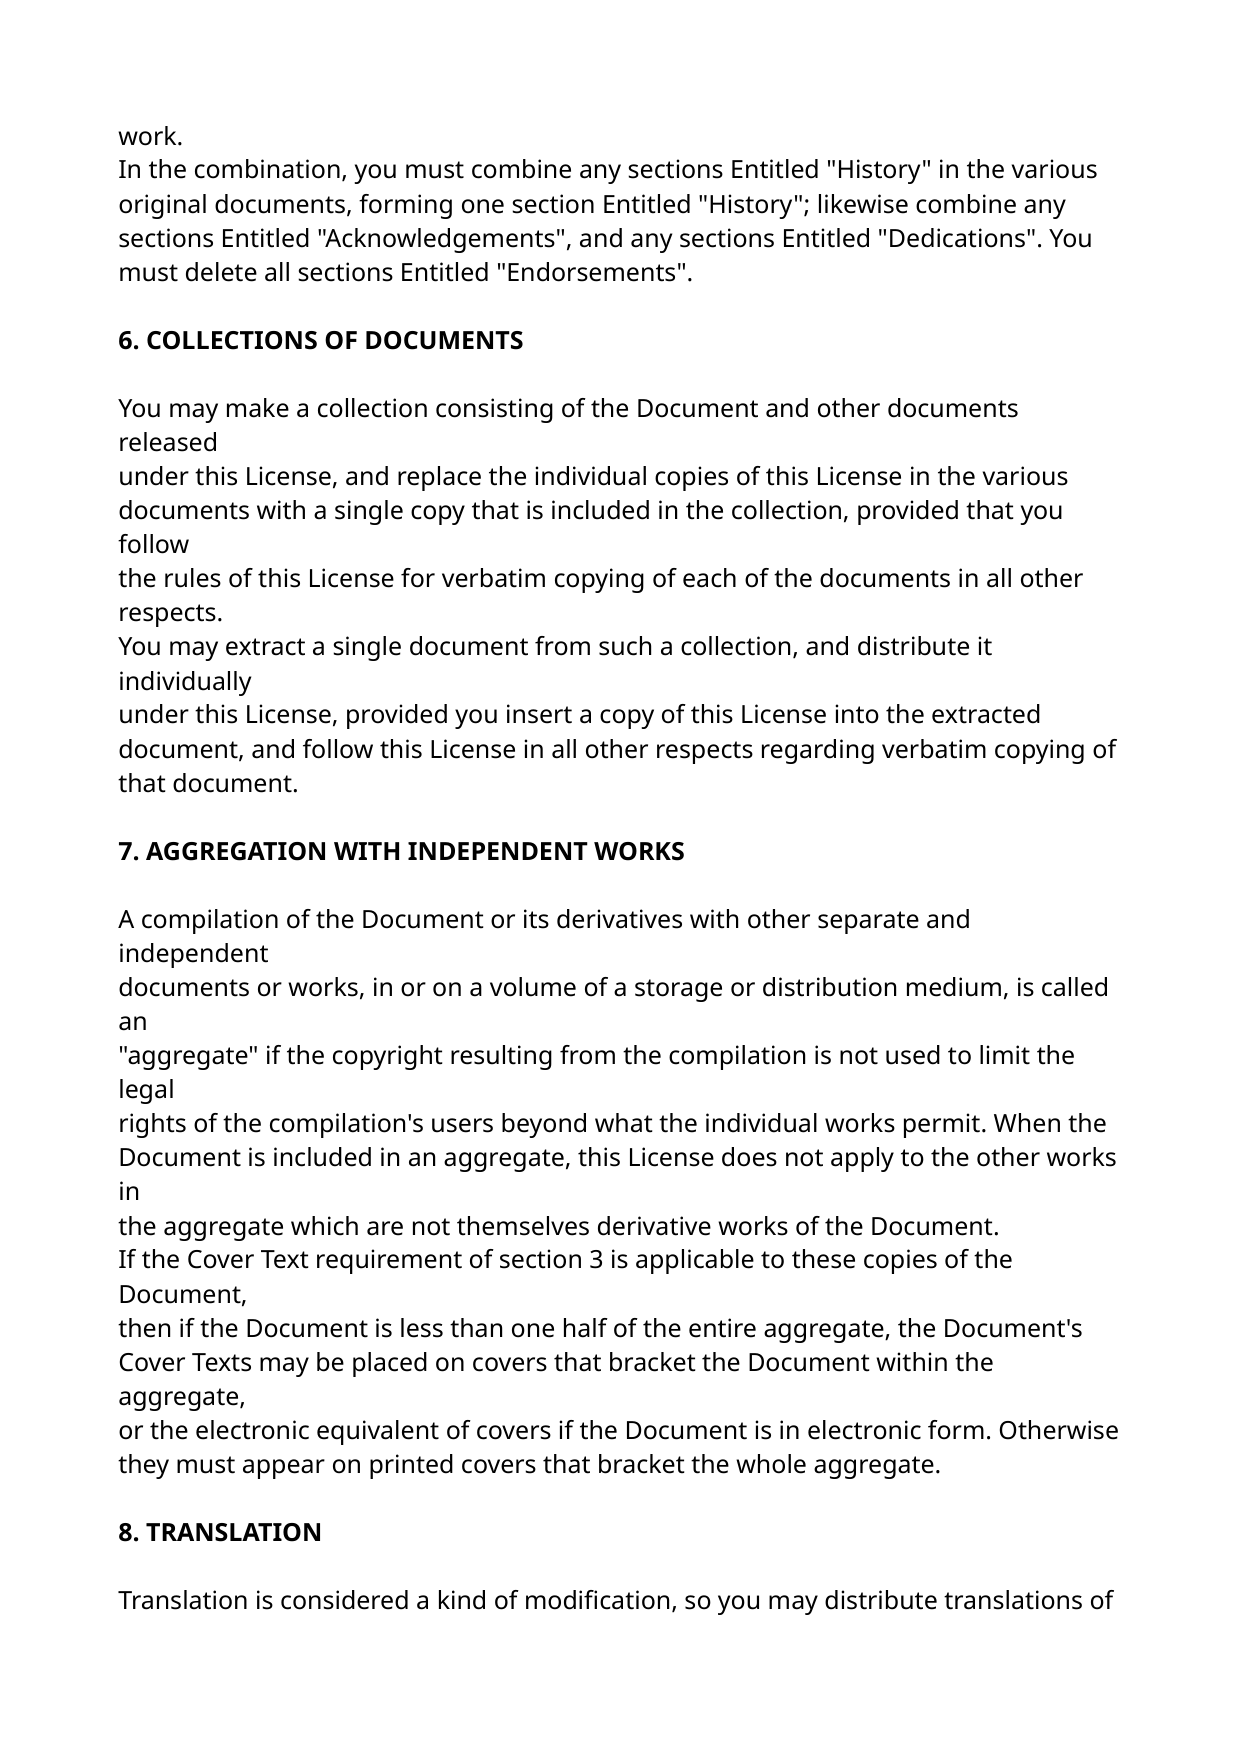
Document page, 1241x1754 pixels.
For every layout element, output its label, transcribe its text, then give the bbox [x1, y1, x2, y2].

text the rules of this License for verbatim copying of each of the documents in all other [118, 561, 1122, 595]
text Translation is considered a kind of modification, so you may distribute translations of [118, 1583, 1122, 1617]
text 6. COLLECTIONS OF DOCUMENTS [118, 322, 1122, 357]
text work. [118, 118, 1122, 152]
text the aggregate which are not themselves derivative works of the Document. [118, 1208, 1122, 1242]
text document, and follow this License in all other respects regarding verbatim copying of [118, 731, 1122, 765]
text If the Cover Text requirement of section 3 is applicable to these copies of the Document, [118, 1242, 1122, 1310]
text rights of the compilation's users beyond what the individual works permit. When the [118, 1106, 1122, 1140]
text Cover Texts may be placed on covers that bracket the Document within the aggregate, [118, 1344, 1122, 1412]
text respects. [118, 595, 1122, 629]
text sections Entitled "Acknowledgements", and any sections Entitled "Dedications". You [118, 220, 1122, 254]
text A compilation of the Document or its derivatives with other separate and independent [118, 902, 1122, 970]
text that document. [118, 765, 1122, 799]
text Document is included in an aggregate, this License does not apply to the other works in [118, 1140, 1122, 1208]
text You may extract a single document from such a collection, and distribute it individually [118, 629, 1122, 697]
text under this License, and replace the individual copies of this License in the various [118, 459, 1122, 493]
text must delete all sections Entitled "Endorsements". [118, 254, 1122, 288]
text You may make a collection consisting of the Document and other documents released [118, 391, 1122, 459]
text 8. TRANSLATION [118, 1515, 1122, 1549]
text 7. AGGREGATION WITH INDEPENDENT WORKS [118, 833, 1122, 867]
text In the combination, you must combine any sections Entitled "History" in the various [118, 152, 1122, 186]
text or the electronic equivalent of covers if the Document is in electronic form. Otherwise [118, 1412, 1122, 1447]
text under this License, provided you insert a copy of this License into the extracted [118, 697, 1122, 731]
text original documents, forming one section Entitled "History"; likewise combine any [118, 186, 1122, 220]
text documents or works, in or on a volume of a storage or distribution medium, is called an [118, 970, 1122, 1038]
text "aggregate" if the copyright resulting from the compilation is not used to limit the legal [118, 1038, 1122, 1106]
text documents with a single copy that is included in the collection, provided that you follow [118, 493, 1122, 561]
text they must appear on printed covers that bracket the whole aggregate. [118, 1447, 1122, 1481]
text then if the Document is less than one half of the entire aggregate, the Document's [118, 1310, 1122, 1344]
